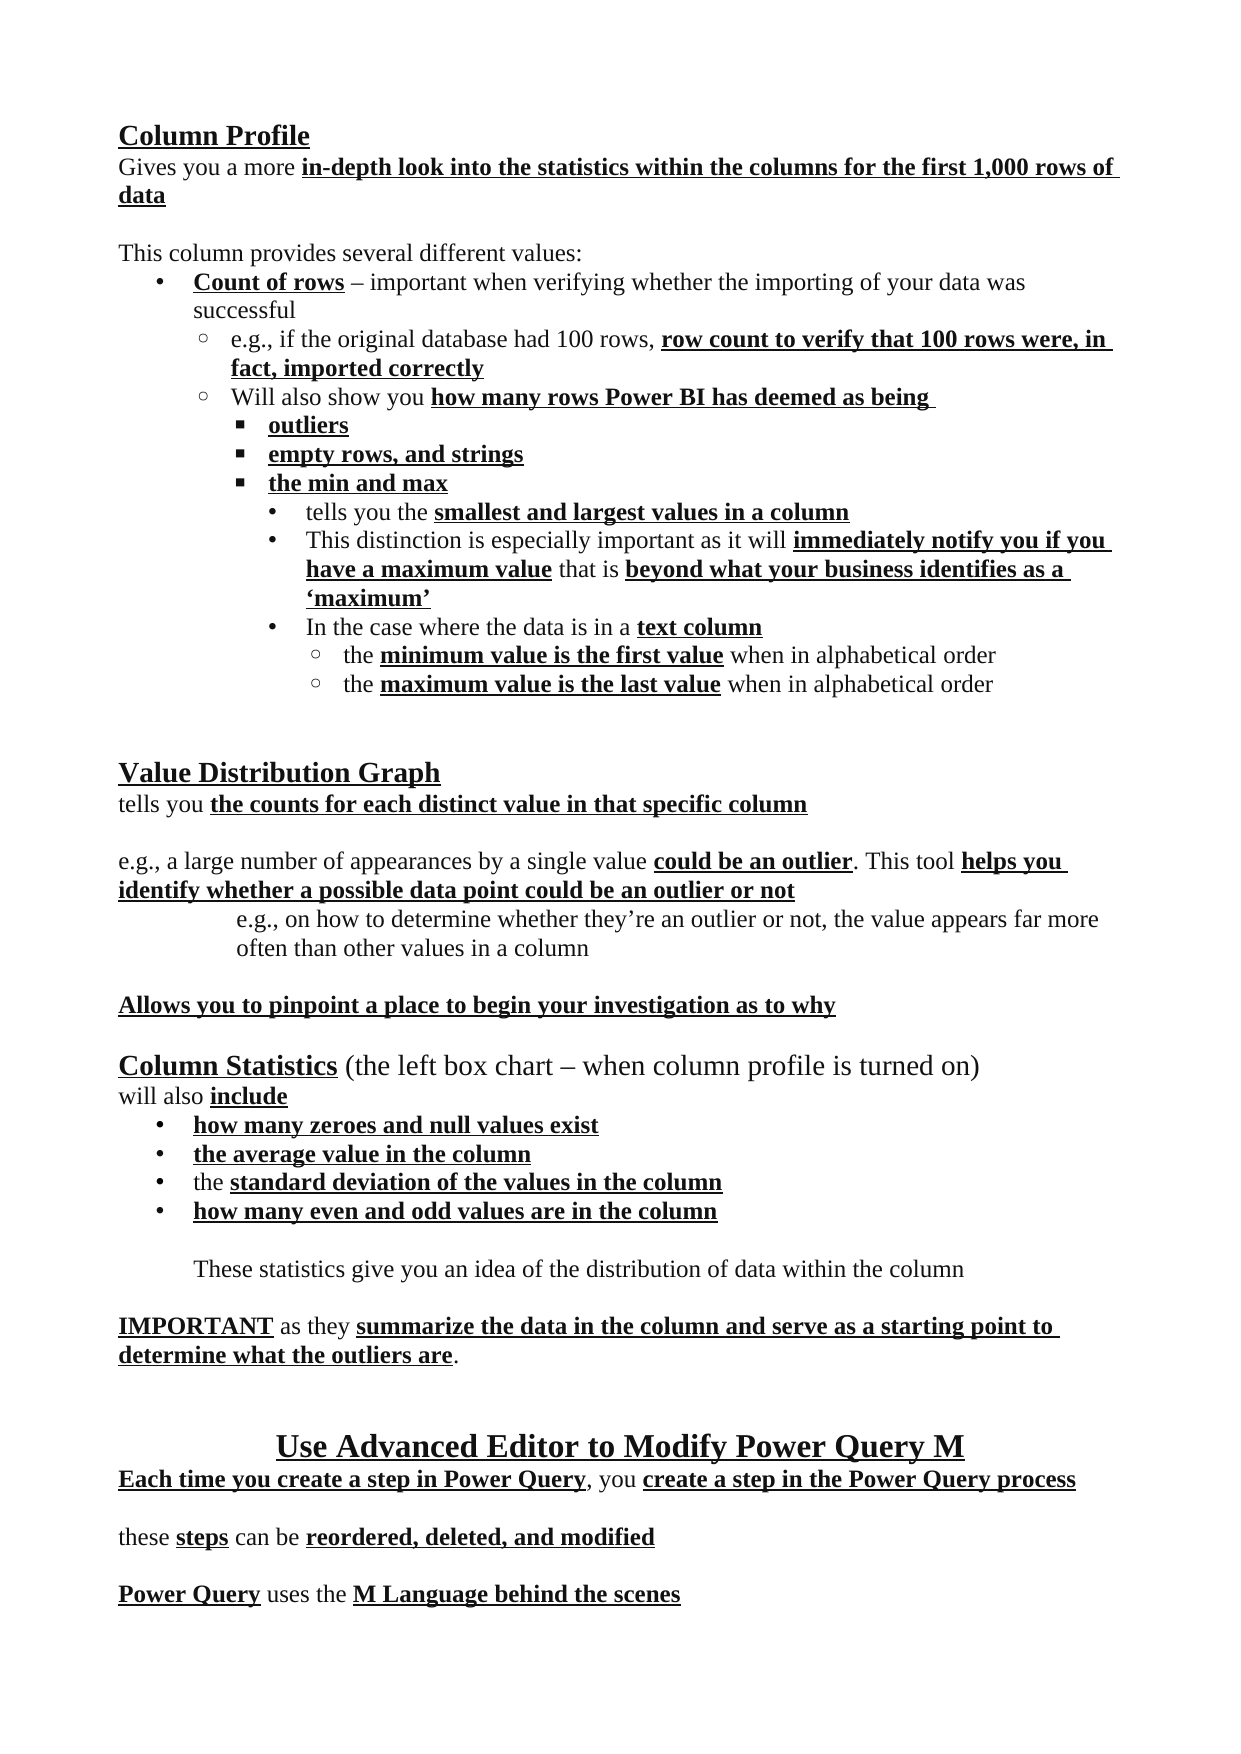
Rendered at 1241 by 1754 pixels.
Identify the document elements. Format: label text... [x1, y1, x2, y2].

text these steps can be reordered, deleted, and modified [118, 1522, 1122, 1551]
text Value Distribution Graph [118, 755, 1122, 789]
text e.g., a large number of appearances by a single value could be an outlier. This tool helps you identify whether a possible data point could be an outlier or not [118, 846, 1122, 904]
text e.g., on how to determine whether they’re an outlier or not, the value appears far more often than other values in a column [118, 904, 1122, 961]
text Use Advanced Editor to Modify Power Query M [118, 1426, 1122, 1464]
list how many even and odd values are in the column [156, 1196, 1122, 1225]
list In the case where the data is in a text column [268, 612, 1122, 640]
text will also include [118, 1081, 1122, 1110]
text Allows you to pinpoint a place to begin your investigation as to why [118, 990, 1122, 1019]
list e.g., if the original database had 100 rows, row count to verify that 100 rows were, in fact, imported correctly [193, 324, 1122, 382]
list the maximum value is the last value when in alphabetical order [306, 669, 1122, 698]
list the minimum value is the first value when in alphabetical order [306, 640, 1122, 669]
text Column Profile [118, 118, 1122, 152]
list how many zeroes and null values exist [156, 1110, 1122, 1139]
list the min and max [231, 468, 1122, 497]
text tells you the counts for each distinct value in that specific column [118, 789, 1122, 846]
text Power Query uses the M Language behind the scenes [118, 1579, 1122, 1608]
list This distinction is especially important as it will immediately notify you if you have a maximum value that is beyond what your business identifies as a ‘maximum’ [268, 525, 1122, 612]
text Column Statistics (the left box chart – when column profile is turned on) [118, 1048, 1122, 1081]
list These statistics give you an idea of the distribution of data within the column [156, 1254, 1122, 1282]
list Count of rows – important when verifying whether the importing of your data was successful [156, 267, 1122, 324]
text Each time you create a step in Power Query, you create a step in the Power Query process [118, 1464, 1122, 1493]
list the average value in the column [156, 1139, 1122, 1167]
list the standard deviation of the values in the column [156, 1167, 1122, 1196]
list empty rows, and strings [231, 439, 1122, 468]
text Gives you a more in-depth look into the statistics within the columns for the first 1,000 rows of data [118, 152, 1122, 209]
text IMPORTANT as they summarize the data in the column and serve as a starting point to determine what the outliers are. [118, 1311, 1122, 1369]
list outliers [231, 410, 1122, 439]
text This column provides several different values: [118, 238, 1122, 267]
list Will also show you how many rows Power BI has deemed as being [193, 382, 1122, 410]
list tells you the smallest and largest values in a column [268, 497, 1122, 525]
